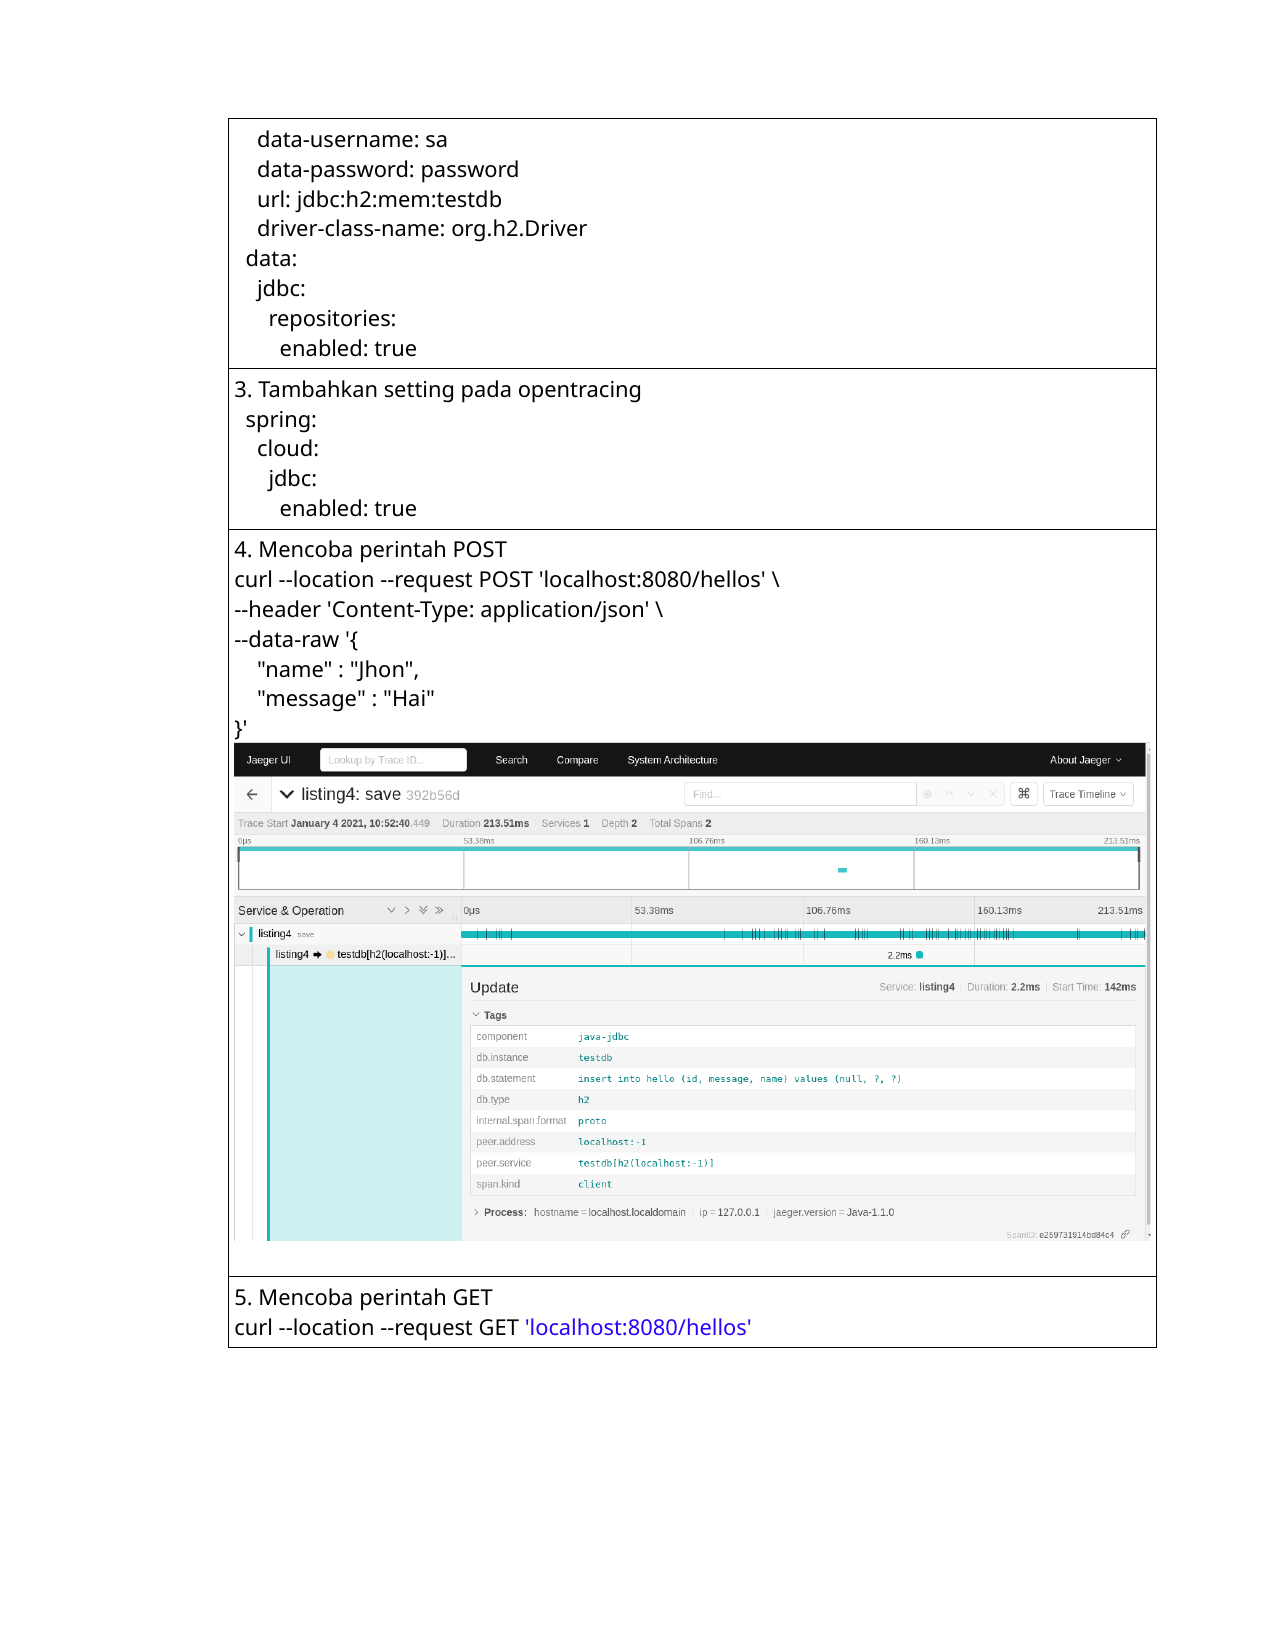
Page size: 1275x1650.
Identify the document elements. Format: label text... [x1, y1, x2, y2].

table_cell data-username: sa data-password: password url: jdbc:h2:mem:testdb driver-class-name: org.h2.Driver data: jdbc: repositories: enabled: true [229, 119, 1156, 368]
table_cell 3. Tambahkan setting pada opentracing spring: cloud: jdbc: enabled: true [229, 369, 1156, 528]
table_cell 5. Mencoba perintah GET curl --location --request GET 'localhost:8080/hellos' [229, 1277, 1156, 1347]
table_cell 4. Mencoba perintah POST curl --location --request POST 'localhost:8080/hellos' \ --header 'Content-Type: application/json' \ --data-raw '{ "name" : "Jhon", "message" : "Hai" }' [229, 530, 1156, 1276]
picture [234, 742, 1151, 1241]
